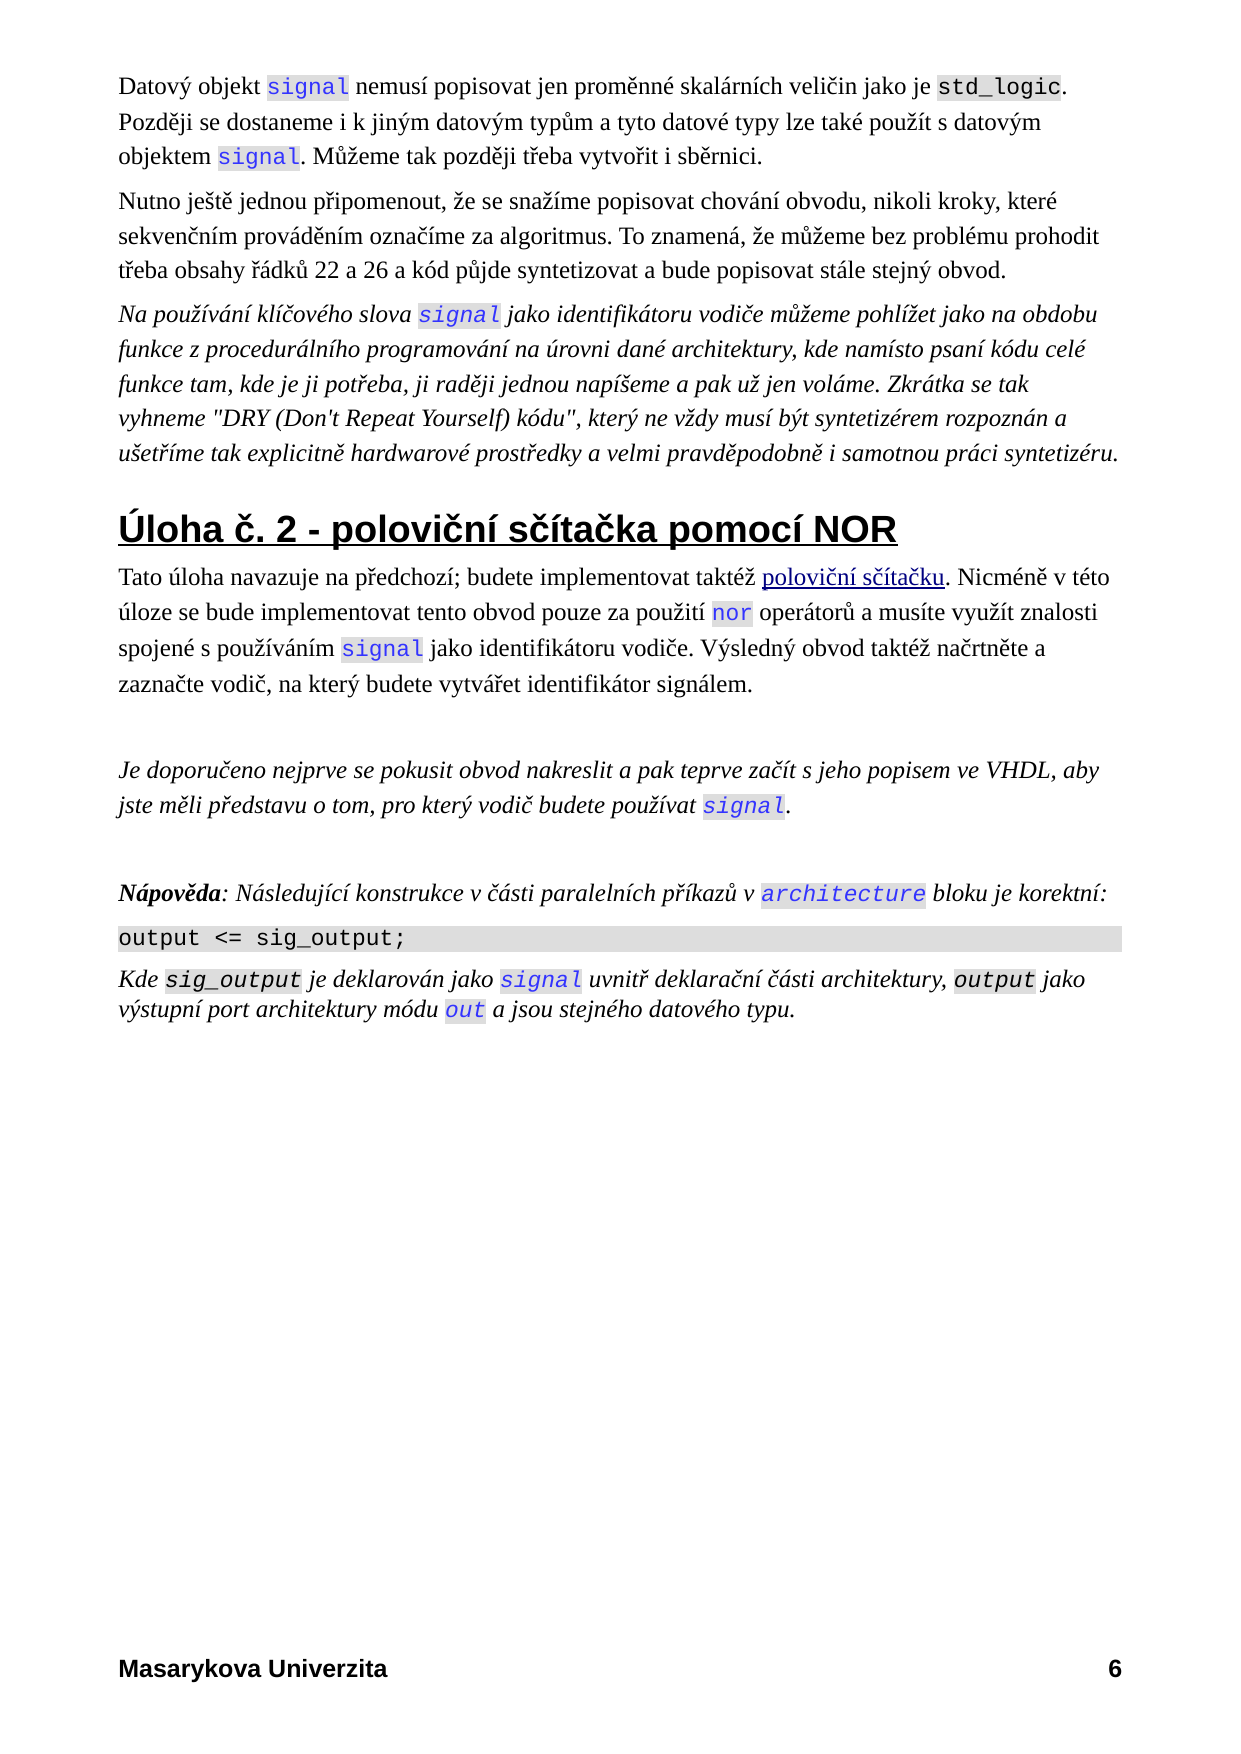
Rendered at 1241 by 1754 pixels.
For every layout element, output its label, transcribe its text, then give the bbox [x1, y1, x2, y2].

subtitle Úloha č. 2 - poloviční sčítačka pomocí NOR [118, 506, 1122, 550]
text Nápověda: Následující konstrukce v části paralelních příkazů v architecture bloku je korektní: [118, 878, 1122, 909]
text Nutno ještě jednou připomenout, že se snažíme popisovat chování obvodu, nikoli kroky, které sekvenčním prováděním označíme za algoritmus. To znamená, že můžeme bez problému prohodit třeba obsahy řádků 22 a 26 a kód půjde syntetizovat a bude popisovat stále stejný obvod. [118, 186, 1122, 284]
text Je doporučeno nejprve se pokusit obvod nakreslit a pak teprve začít s jeho popisem ve VHDL, aby jste měli představu o tom, pro který vodič budete používat signal. [118, 756, 1122, 820]
text Datový objekt signal nemusí popisovat jen proměnné skalárních veličin jako je std_logic. Později se dostaneme i k jiným datovým typům a tyto datové typy lze také použít s datovým objektem signal. Můžeme tak později třeba vytvořit i sběrnici. [118, 71, 1122, 171]
text Tato úloha navazuje na předchozí; budete implementovat taktéž poloviční sčítačku. Nicméně v této úloze se bude implementovat tento obvod pouze za použití nor operátorů a musíte využít znalosti spojené s používáním signal jako identifikátoru vodiče. Výsledný obvod taktéž načrtněte a zaznačte vodič, na který budete vytvářet identifikátor signálem. [118, 562, 1122, 698]
text Kde sig_output je deklarován jako signal uvnitř deklarační části architektury, output jako výstupní port architektury módu out a jsou stejného datového typu. [118, 964, 1122, 1024]
text Na používání klíčového slova signal jako identifikátoru vodiče můžeme pohlížet jako na obdobu funkce z procedurálního programování na úrovni dané architektury, kde namísto psaní kódu celé funkce tam, kde je ji potřeba, ji raději jednou napíšeme a pak už jen voláme. Zkrátka se tak vyhneme "DRY (Don't Repeat Yourself) kódu", který ne vždy musí být syntetizérem rozpoznán a ušetříme tak explicitně hardwarové prostředky a velmi pravděpodobně i samotnou práci syntetizéru. [118, 299, 1122, 467]
text output <= sig_output; [118, 926, 1122, 952]
